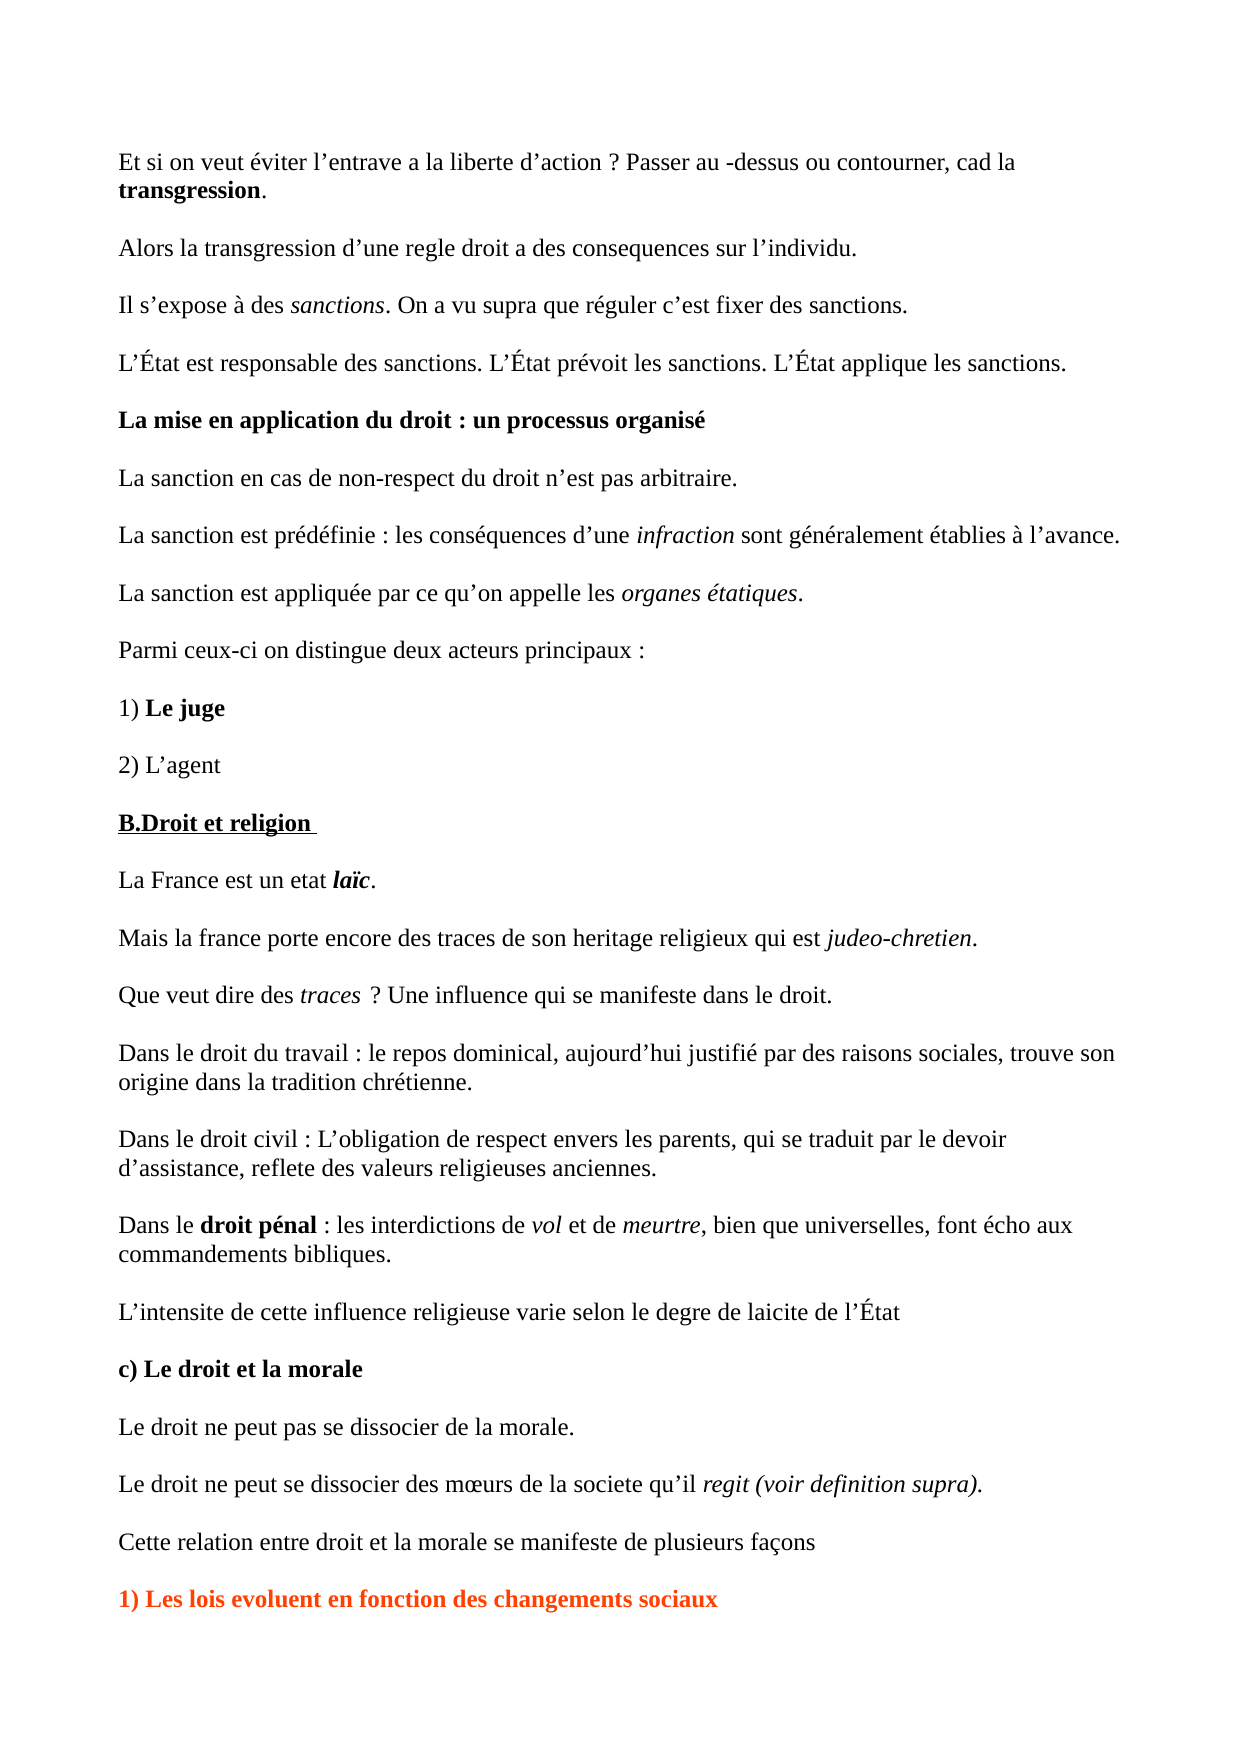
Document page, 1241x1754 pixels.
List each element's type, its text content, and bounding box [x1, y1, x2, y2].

text c) Le droit et la morale [118, 1354, 1122, 1383]
text Il s’expose à des sanctions. On a vu supra que réguler c’est fixer des sanctions. [118, 291, 1122, 319]
text 1) Les lois evoluent en fonction des changements sociaux [118, 1584, 1122, 1613]
text L’État est responsable des sanctions. L’État prévoit les sanctions. L’État applique les sanctions. [118, 348, 1122, 377]
text Alors la transgression d’une regle droit a des consequences sur l’individu. [118, 233, 1122, 262]
text Dans le droit du travail : le repos dominical, aujourd’hui justifié par des raisons sociales, trouve son origine dans la tradition chrétienne. [118, 1038, 1122, 1096]
text Dans le droit civil : L’obligation de respect envers les parents, qui se traduit par le devoir d’assistance, reflete des valeurs religieuses anciennes. [118, 1124, 1122, 1182]
text Et si on veut éviter l’entrave a la liberte d’action ? Passer au -dessus ou contourner, cad la transgression. [118, 147, 1122, 204]
text Mais la france porte encore des traces de son heritage religieux qui est judeo-chretien. [118, 923, 1122, 952]
text Que veut dire des traces ? Une influence qui se manifeste dans le droit. [118, 981, 1122, 1009]
text L’intensite de cette influence religieuse varie selon le degre de laicite de l’État [118, 1297, 1122, 1326]
text La sanction est appliquée par ce qu’on appelle les organes étatiques. [118, 578, 1122, 607]
text La sanction est prédéfinie : les conséquences d’une infraction sont généralement établies à l’avance. [118, 521, 1122, 549]
text La France est un etat laïc. [118, 866, 1122, 894]
text 2) L’agent [118, 751, 1122, 779]
text Le droit ne peut pas se dissocier de la morale. [118, 1412, 1122, 1441]
text Cette relation entre droit et la morale se manifeste de plusieurs façons [118, 1527, 1122, 1556]
text 1) Le juge [118, 693, 1122, 722]
text La mise en application du droit : un processus organisé [118, 406, 1122, 434]
text La sanction en cas de non-respect du droit n’est pas arbitraire. [118, 463, 1122, 492]
text B.Droit et religion [118, 808, 1122, 837]
text Parmi ceux-ci on distingue deux acteurs principaux : [118, 636, 1122, 664]
text Dans le droit pénal : les interdictions de vol et de meurtre, bien que universelles, font écho aux commandements bibliques. [118, 1211, 1122, 1268]
text Le droit ne peut se dissocier des mœurs de la societe qu’il regit (voir definition supra). [118, 1469, 1122, 1498]
